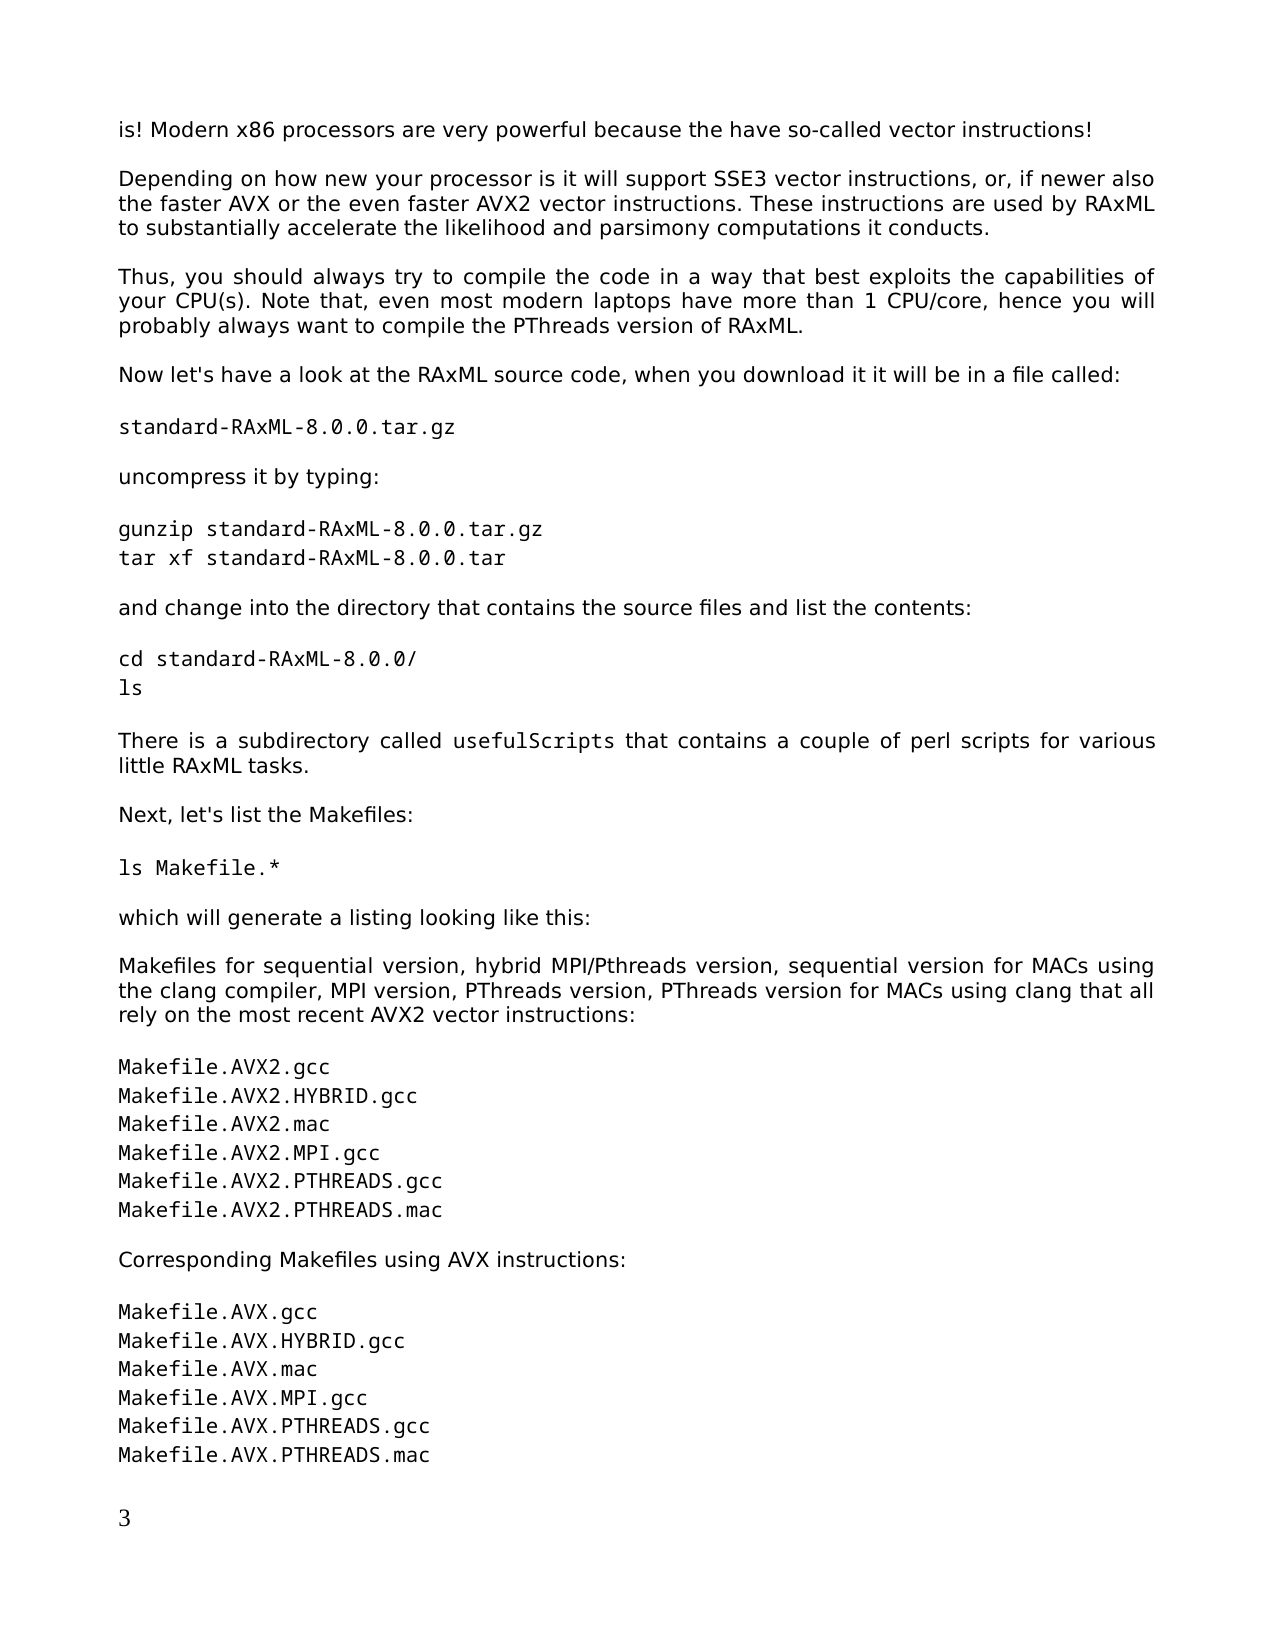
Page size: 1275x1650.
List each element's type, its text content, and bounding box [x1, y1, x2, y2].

text Makefile.AVX2.gcc [118, 1052, 1157, 1081]
text is! Modern x86 processors are very powerful because the have so-called vector instructions! [118, 118, 1157, 143]
text Corresponding Makefiles using AVX instructions: [118, 1248, 1157, 1272]
text Makefile.AVX.PTHREADS.mac [118, 1440, 1157, 1468]
text Makefile.AVX.MPI.gcc [118, 1383, 1157, 1411]
text Makefile.AVX.gcc [118, 1297, 1157, 1326]
text ls [118, 673, 1157, 701]
text which will generate a listing looking like this: [118, 905, 1157, 930]
text Now let's have a look at the RAxML source code, when you download it it will be in a file called: [118, 363, 1157, 387]
text Next, let's list the Makefiles: [118, 803, 1157, 828]
text Makefile.AVX2.HYBRID.gcc [118, 1081, 1157, 1109]
text There is a subdirectory called usefulScripts that contains a couple of perl scripts for various little RAxML tasks. [118, 726, 1157, 779]
text Makefile.AVX2.MPI.gcc [118, 1138, 1157, 1166]
text Makefile.AVX2.mac [118, 1109, 1157, 1138]
text and change into the directory that contains the source files and list the contents: [118, 595, 1157, 620]
text Makefiles for sequential version, hybrid MPI/Pthreads version, sequential version for MACs using the clang compiler, MPI version, PThreads version, PThreads version for MACs using clang that all rely on the most recent AVX2 vector instructions: [118, 954, 1157, 1028]
text Makefile.AVX.mac [118, 1354, 1157, 1383]
text uncompress it by typing: [118, 465, 1157, 489]
text Makefile.AVX2.PTHREADS.gcc [118, 1166, 1157, 1195]
text Depending on how new your processor is it will support SSE3 vector instructions, or, if newer also the faster AVX or the even faster AVX2 vector instructions. These instructions are used by RAxML to substantially accelerate the likelihood and parsimony computations it conducts. [118, 167, 1157, 241]
text standard-RAxML-8.0.0.tar.gz [118, 412, 1157, 440]
text Makefile.AVX.HYBRID.gcc [118, 1326, 1157, 1354]
text gunzip standard-RAxML-8.0.0.tar.gz [118, 514, 1157, 542]
text cd standard-RAxML-8.0.0/ [118, 644, 1157, 673]
text Makefile.AVX2.PTHREADS.mac [118, 1195, 1157, 1223]
text tar xf standard-RAxML-8.0.0.tar [118, 542, 1157, 571]
text Makefile.AVX.PTHREADS.gcc [118, 1411, 1157, 1440]
text ls Makefile.* [118, 852, 1157, 881]
text Thus, you should always try to compile the code in a way that best exploits the capabilities of your CPU(s). Note that, even most modern laptops have more than 1 CPU/core, hence you will probably always want to compile the PThreads version of RAxML. [118, 265, 1157, 338]
